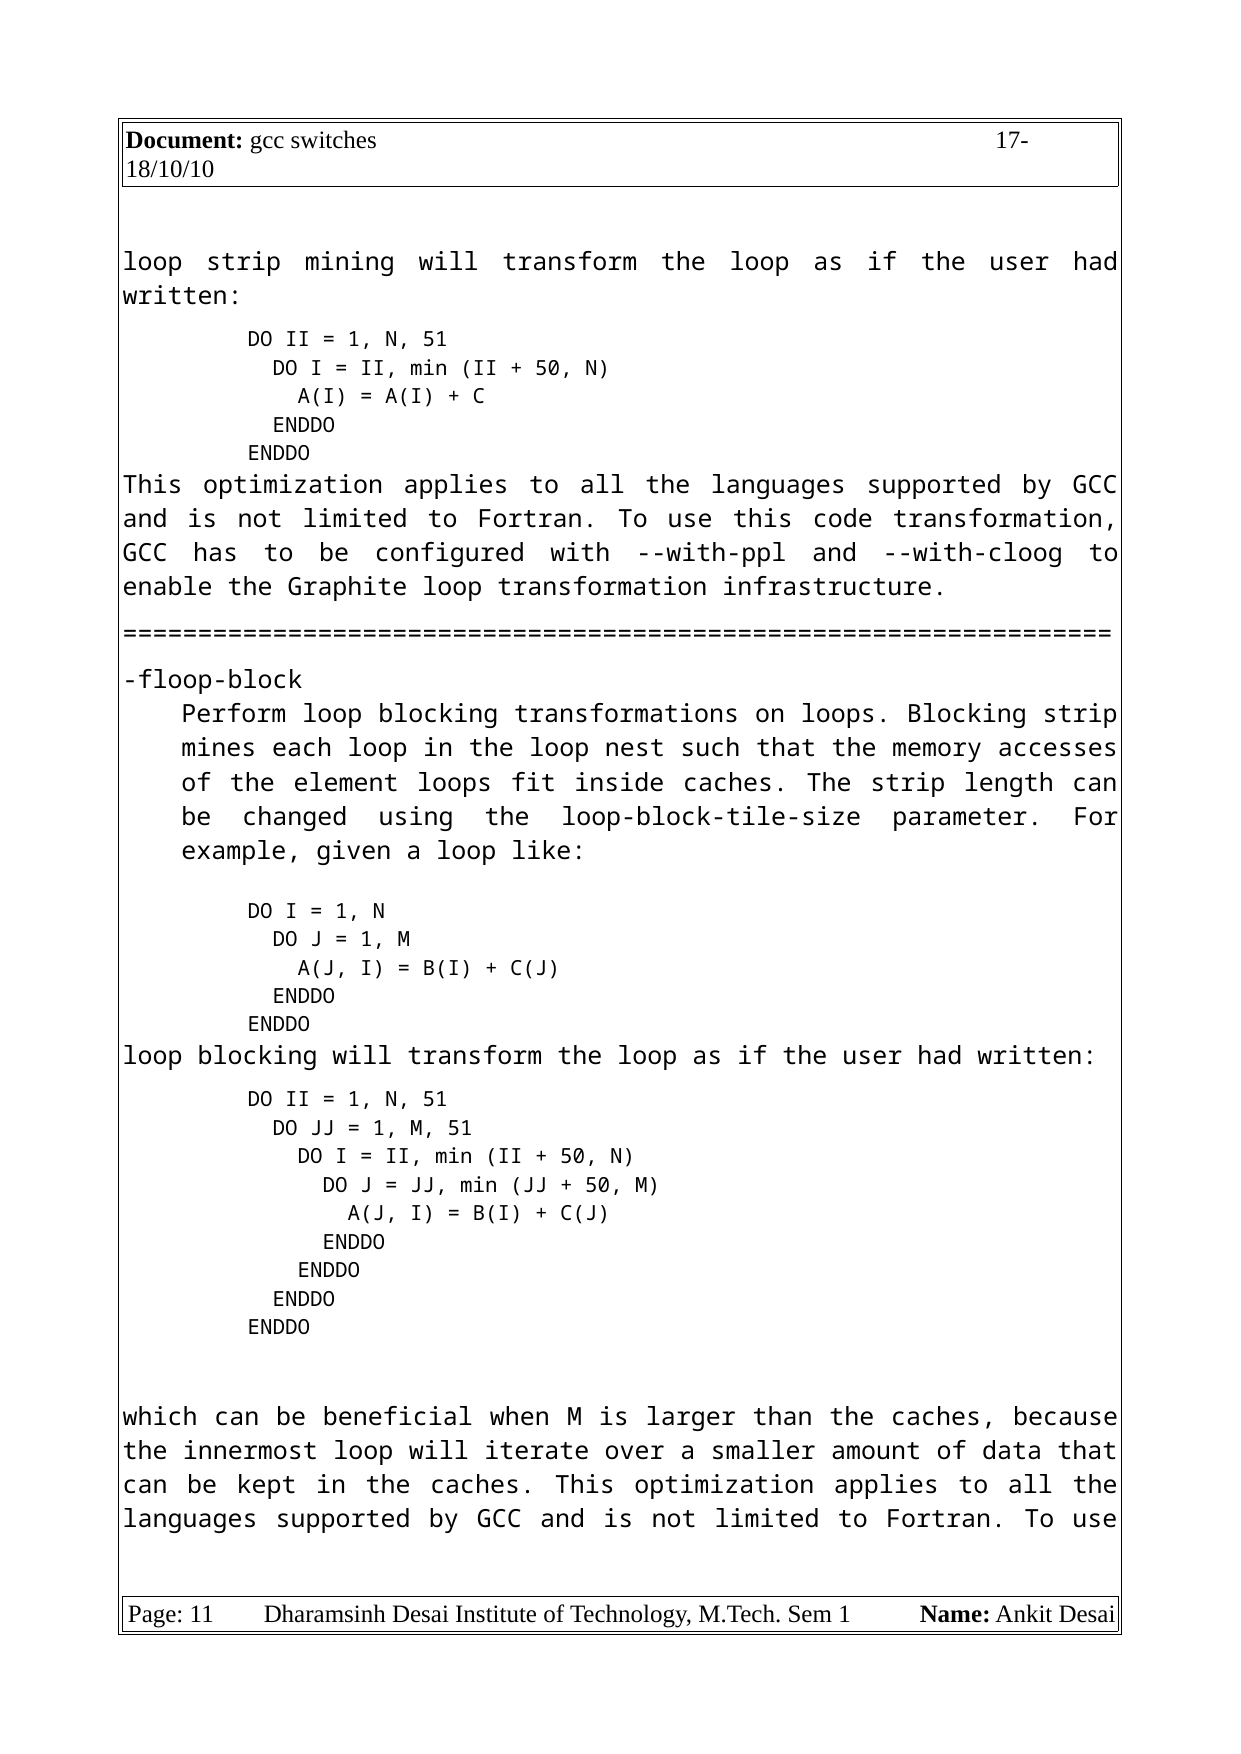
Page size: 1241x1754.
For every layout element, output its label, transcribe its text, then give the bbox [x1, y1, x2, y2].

text ENDDO [122, 1284, 1118, 1312]
text ENDDO [122, 981, 1118, 1009]
text DO I = II, min (II + 50, N) [122, 1141, 1118, 1170]
subtitle -floop-block [122, 662, 1118, 696]
text DO J = JJ, min (JJ + 50, M) [122, 1170, 1118, 1198]
text DO I = II, min (II + 50, N) [122, 353, 1118, 381]
text ENDDO [122, 1312, 1118, 1341]
text DO JJ = 1, M, 51 [122, 1113, 1118, 1141]
text DO I = 1, N [122, 896, 1118, 924]
list Perform loop blocking transformations on loops. Blocking strip mines each loop in the loop nest such that the memory accesses of the element loops fit inside caches. The strip length can be changed using the loop-block-tile-size parameter. For example, given a loop like: [181, 696, 1118, 866]
text A(J, I) = B(I) + C(J) [122, 1198, 1118, 1227]
text loop blocking will transform the loop as if the user had written: [122, 1038, 1118, 1072]
text DO J = 1, M [122, 924, 1118, 953]
text DO II = 1, N, 51 [122, 324, 1118, 353]
text ENDDO [122, 1227, 1118, 1255]
text This optimization applies to all the languages supported by GCC and is not limited to Fortran. To use this code transformation, GCC has to be configured with --with-ppl and --with-cloog to enable the Graphite loop transformation infrastructure. [122, 467, 1118, 603]
text ENDDO [122, 1009, 1118, 1038]
text ENDDO [122, 410, 1118, 438]
text DO II = 1, N, 51 [122, 1084, 1118, 1113]
text ================================================================== [122, 615, 1118, 649]
text A(J, I) = B(I) + C(J) [122, 953, 1118, 981]
text ENDDO [122, 1255, 1118, 1284]
text loop strip mining will transform the loop as if the user had written: [122, 244, 1118, 312]
text ENDDO [122, 438, 1118, 467]
text which can be beneficial when M is larger than the caches, because the innermost loop will iterate over a smaller amount of data that can be kept in the caches. This optimization applies to all the languages supported by GCC and is not limited to Fortran. To use [122, 1398, 1118, 1535]
text A(I) = A(I) + C [122, 381, 1118, 410]
